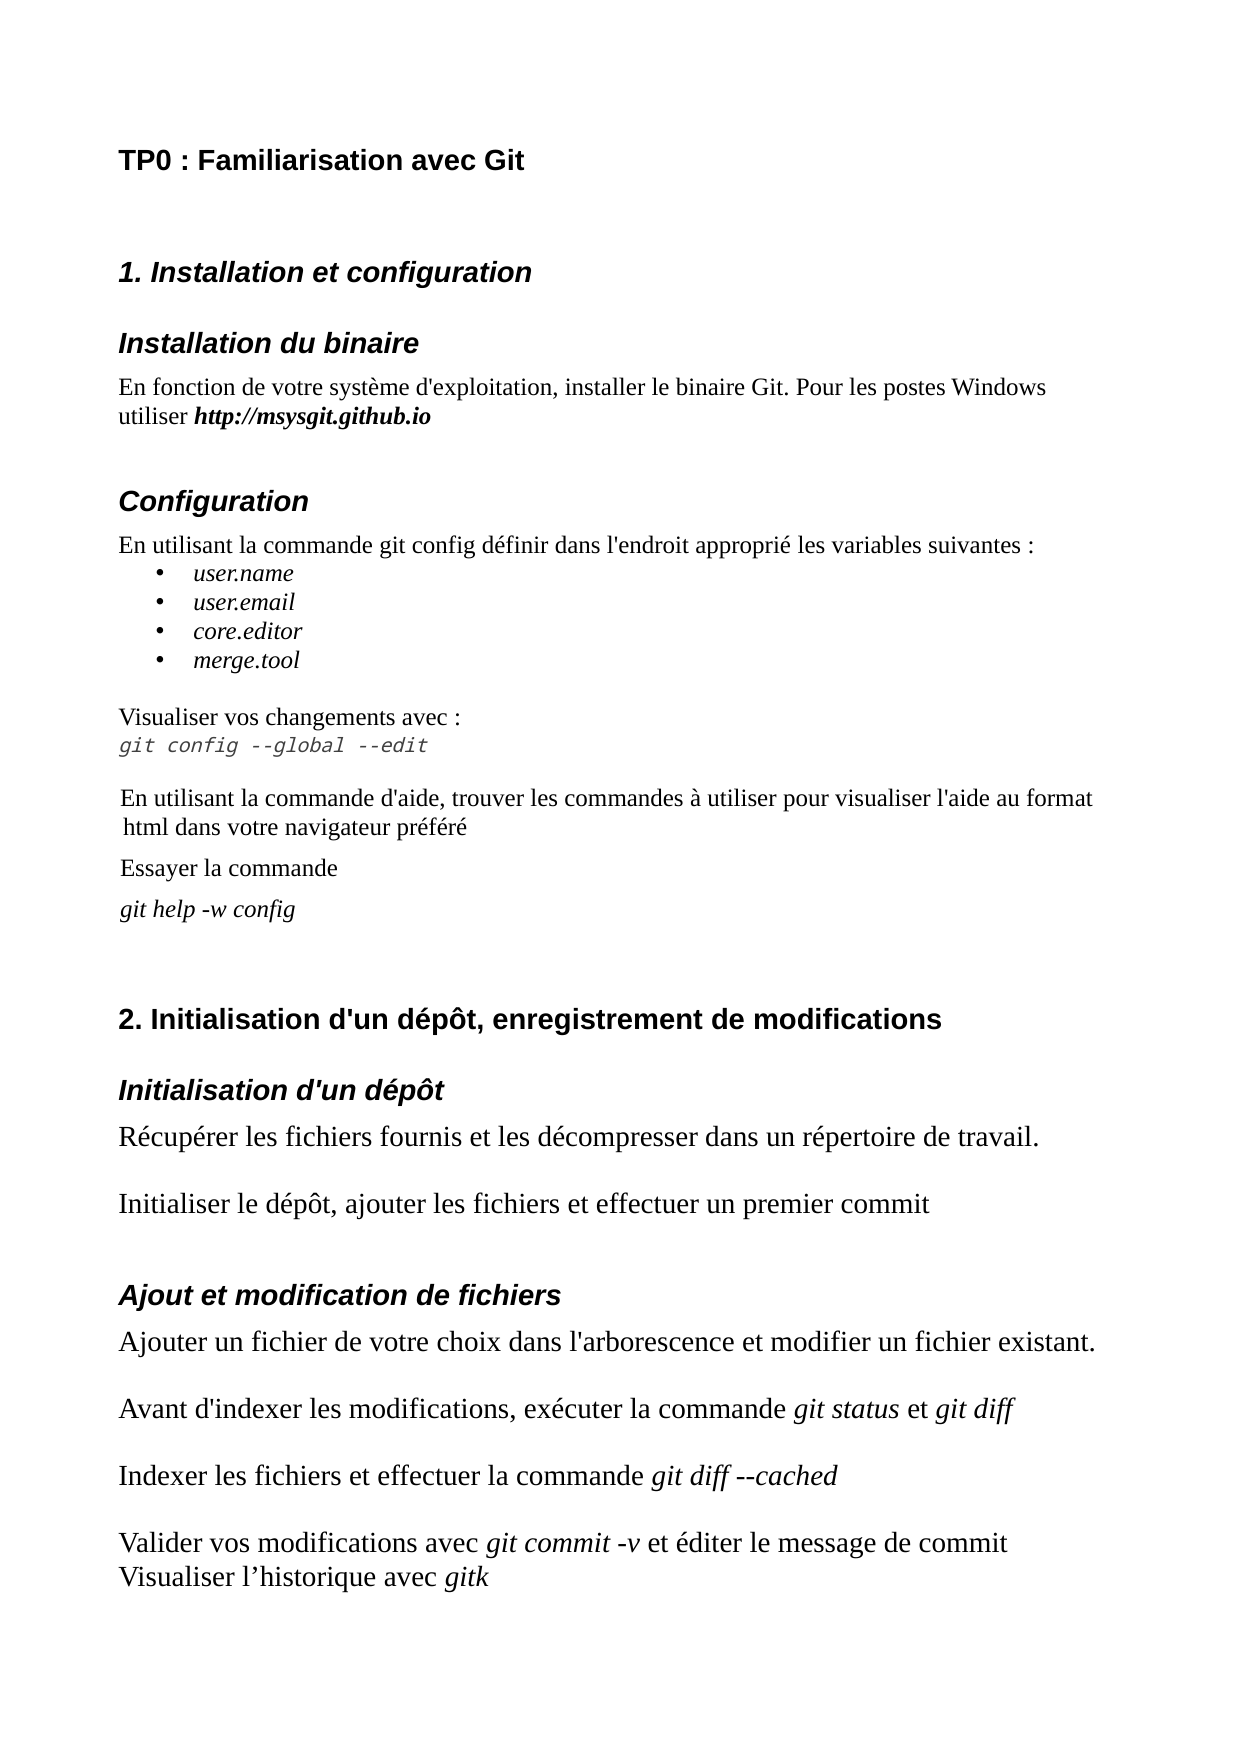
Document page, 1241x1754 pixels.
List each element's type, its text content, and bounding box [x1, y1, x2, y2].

text Initialiser le dépôt, ajouter les fichiers et effectuer un premier commit [118, 1186, 1122, 1219]
text Essayer la commande [120, 853, 1122, 882]
text En utilisant la commande git config définir dans l'endroit approprié les variables suivantes : [118, 530, 1122, 558]
subtitle Initialisation d'un dépôt [118, 1073, 1122, 1106]
subtitle Configuration [118, 484, 1122, 517]
text Valider vos modifications avec git commit -v et éditer le message de commit [118, 1525, 1122, 1559]
text Visualiser vos changements avec : [118, 702, 1122, 731]
subtitle TP0 : Familiarisation avec Git [118, 143, 1122, 177]
text Indexer les fichiers et effectuer la commande git diff --cached [118, 1458, 1122, 1492]
list user.email [156, 587, 1122, 616]
text git help -w config [120, 894, 1122, 923]
subtitle Installation du binaire [118, 326, 1122, 360]
list user.name [156, 558, 1122, 587]
subtitle En utilisant la commande d'aide, trouver les commandes à utiliser pour visualiser l'aide au format html dans votre navigateur préféré [120, 783, 1122, 841]
text git config --global --edit [118, 731, 1122, 758]
subtitle Ajout et modification de fichiers [118, 1278, 1122, 1312]
text Récupérer les fichiers fournis et les décompresser dans un répertoire de travail. [118, 1119, 1122, 1152]
list core.editor [156, 616, 1122, 645]
subtitle 1. Installation et configuration [118, 255, 1122, 289]
text Ajouter un fichier de votre choix dans l'arborescence et modifier un fichier existant. [118, 1324, 1122, 1358]
text Avant d'indexer les modifications, exécuter la commande git status et git diff [118, 1391, 1122, 1425]
text Visualiser l’historique avec gitk [118, 1559, 1122, 1592]
subtitle 2. Initialisation d'un dépôt, enregistrement de modifications [118, 1002, 1122, 1035]
text En fonction de votre système d'exploitation, installer le binaire Git. Pour les postes Windows utiliser http://msysgit.github.io [118, 372, 1122, 430]
list merge.tool [156, 645, 1122, 673]
